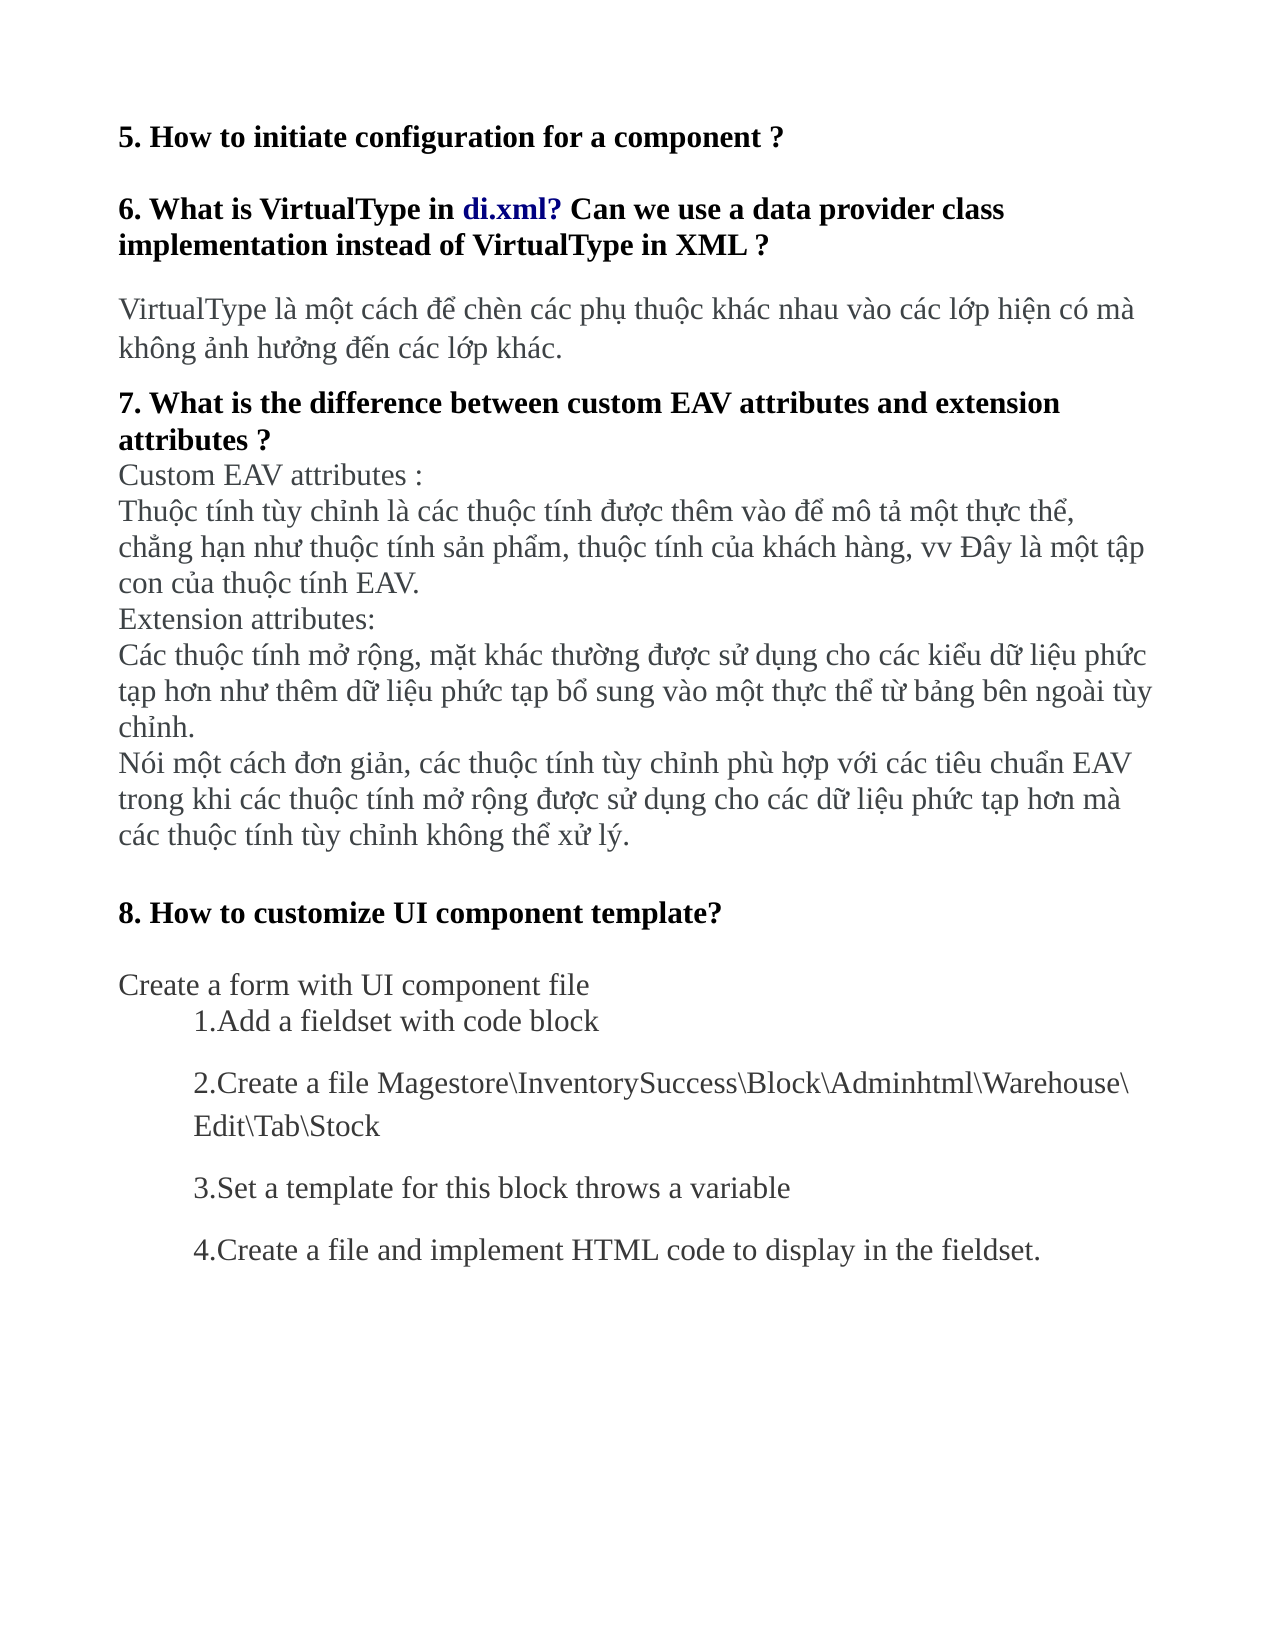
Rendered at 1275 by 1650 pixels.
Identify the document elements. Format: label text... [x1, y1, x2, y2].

text Extension attributes: [118, 600, 1157, 636]
text Create a form with UI component file [118, 966, 1157, 1002]
text Thuộc tính tùy chỉnh là các thuộc tính được thêm vào để mô tả một thực thể, chẳng hạn như thuộc tính sản phẩm, thuộc tính của khách hàng, vv Đây là một tập con của thuộc tính EAV. [118, 493, 1157, 600]
text 7. What is the difference between custom EAV attributes and extension attributes ? [118, 385, 1157, 457]
list Add a fieldset with code block [118, 1002, 1157, 1038]
list Set a template for this block throws a variable [118, 1169, 1157, 1205]
text 8. How to customize UI component template? [118, 894, 1157, 931]
list Create a file and implement HTML code to display in the fieldset. [118, 1231, 1157, 1267]
text VirtualType là một cách để chèn các phụ thuộc khác nhau vào các lớp hiện có mà không ảnh hưởng đến các lớp khác. [118, 291, 1157, 365]
text Custom EAV attributes : [118, 457, 1157, 493]
text 6. What is VirtualType in di.xml? Can we use a data provider class implementation instead of VirtualType in XML ? [118, 190, 1157, 262]
text Các thuộc tính mở rộng, mặt khác thường được sử dụng cho các kiểu dữ liệu phức tạp hơn như thêm dữ liệu phức tạp bổ sung vào một thực thể từ bảng bên ngoài tùy chỉnh. [118, 636, 1157, 744]
text Nói một cách đơn giản, các thuộc tính tùy chỉnh phù hợp với các tiêu chuẩn EAV trong khi các thuộc tính mở rộng được sử dụng cho các dữ liệu phức tạp hơn mà các thuộc tính tùy chỉnh không thể xử lý. [118, 744, 1157, 852]
text 5. How to initiate configuration for a component ? [118, 118, 1157, 154]
list Create a file Magestore\InventorySuccess\Block\Adminhtml\Warehouse\Edit\Tab\Stock [118, 1064, 1157, 1143]
